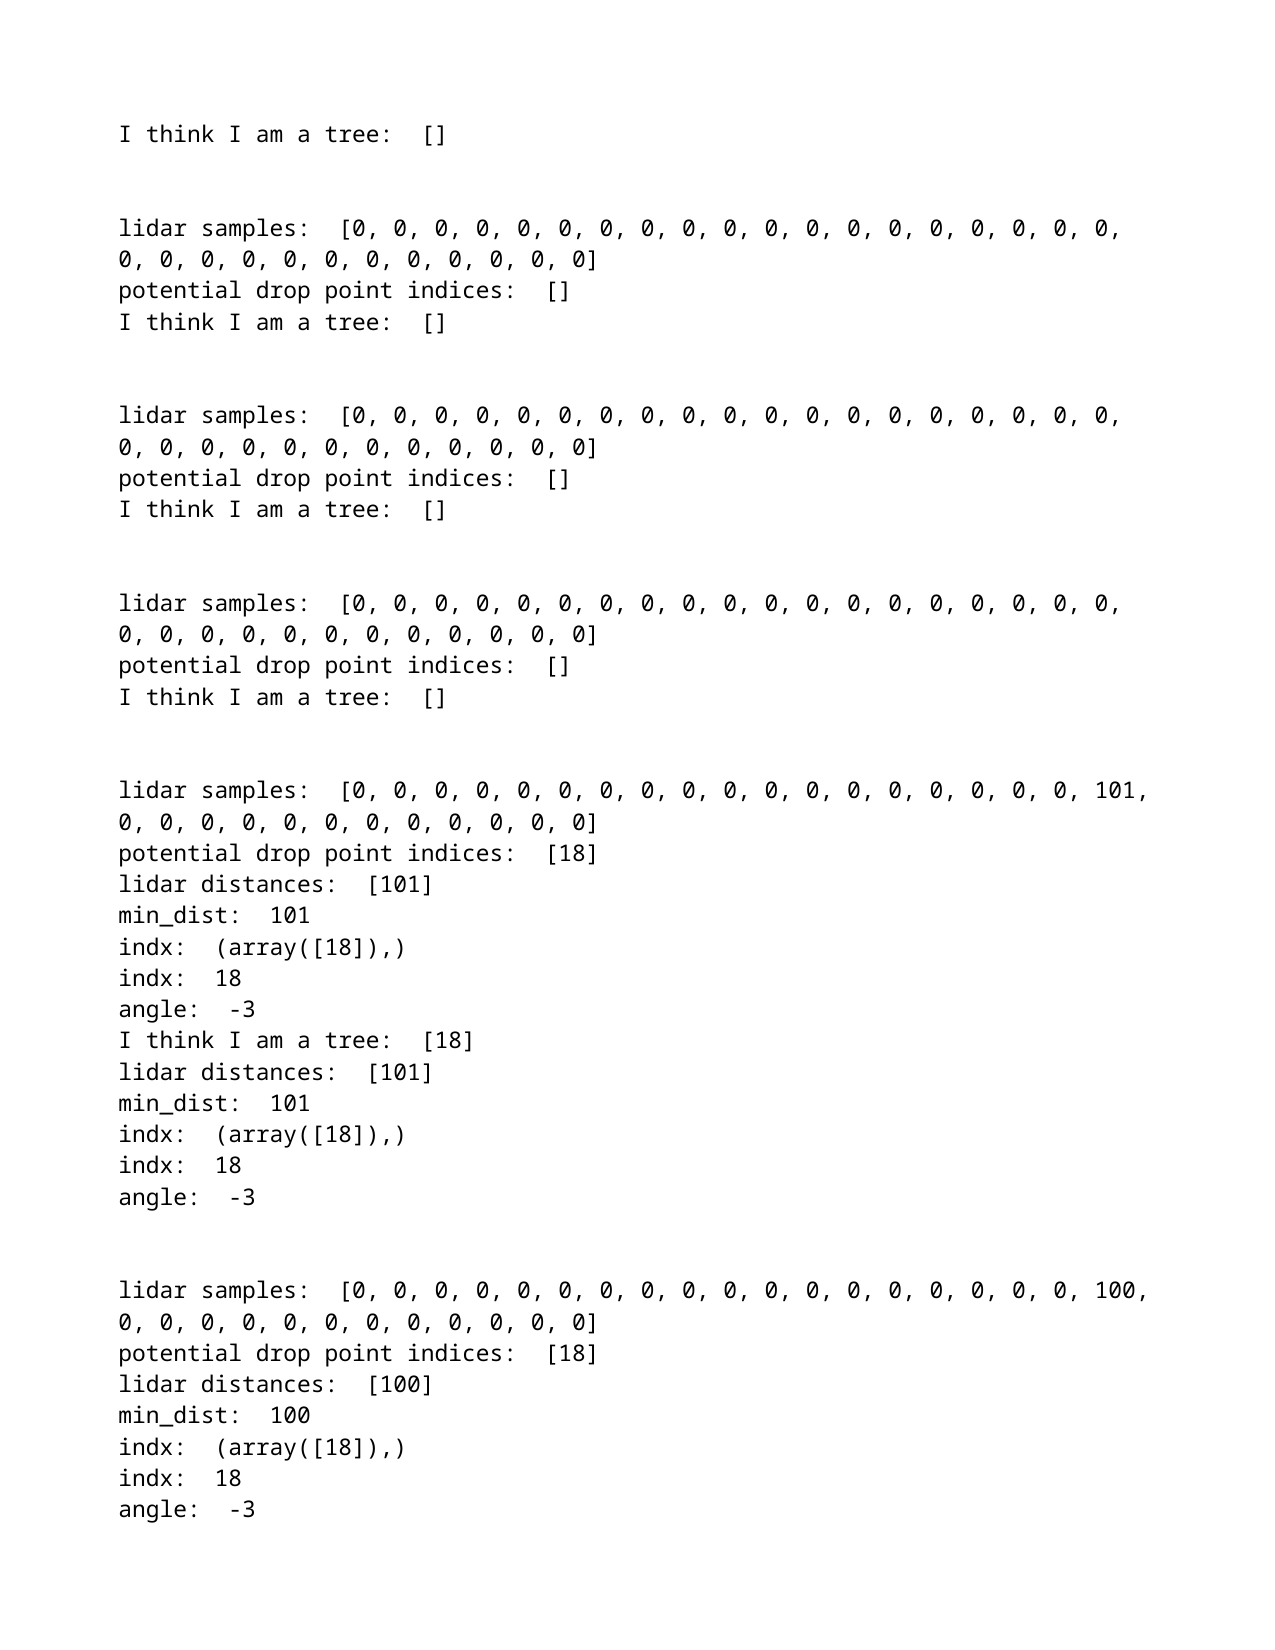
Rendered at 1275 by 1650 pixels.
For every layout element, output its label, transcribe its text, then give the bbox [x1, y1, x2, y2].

text I think I am a tree: [] [118, 118, 1157, 149]
text potential drop point indices: [] [118, 274, 1157, 306]
text lidar distances: [100] [118, 1368, 1157, 1399]
text indx: (array([18]),) [118, 1431, 1157, 1462]
text lidar samples: [0, 0, 0, 0, 0, 0, 0, 0, 0, 0, 0, 0, 0, 0, 0, 0, 0, 0, 0, 0, 0, 0, 0, 0, 0, 0, 0, 0, 0, 0, 0] [118, 212, 1157, 274]
text I think I am a tree: [] [118, 681, 1157, 712]
text potential drop point indices: [18] [118, 1337, 1157, 1368]
text I think I am a tree: [18] [118, 1024, 1157, 1056]
text I think I am a tree: [] [118, 493, 1157, 524]
text indx: 18 [118, 1149, 1157, 1181]
text lidar distances: [101] [118, 1056, 1157, 1087]
text lidar samples: [0, 0, 0, 0, 0, 0, 0, 0, 0, 0, 0, 0, 0, 0, 0, 0, 0, 0, 0, 0, 0, 0, 0, 0, 0, 0, 0, 0, 0, 0, 0] [118, 587, 1157, 649]
text min_dist: 101 [118, 899, 1157, 931]
text potential drop point indices: [] [118, 649, 1157, 681]
text angle: -3 [118, 993, 1157, 1024]
text lidar samples: [0, 0, 0, 0, 0, 0, 0, 0, 0, 0, 0, 0, 0, 0, 0, 0, 0, 0, 101, 0, 0, 0, 0, 0, 0, 0, 0, 0, 0, 0, 0] [118, 774, 1157, 837]
text lidar samples: [0, 0, 0, 0, 0, 0, 0, 0, 0, 0, 0, 0, 0, 0, 0, 0, 0, 0, 0, 0, 0, 0, 0, 0, 0, 0, 0, 0, 0, 0, 0] [118, 399, 1157, 462]
text lidar distances: [101] [118, 868, 1157, 899]
text indx: 18 [118, 962, 1157, 993]
text indx: (array([18]),) [118, 1118, 1157, 1149]
text min_dist: 101 [118, 1087, 1157, 1118]
text potential drop point indices: [18] [118, 837, 1157, 868]
text potential drop point indices: [] [118, 462, 1157, 493]
text min_dist: 100 [118, 1399, 1157, 1431]
text angle: -3 [118, 1181, 1157, 1212]
text indx: 18 [118, 1462, 1157, 1493]
text angle: -3 [118, 1493, 1157, 1524]
text indx: (array([18]),) [118, 931, 1157, 962]
text lidar samples: [0, 0, 0, 0, 0, 0, 0, 0, 0, 0, 0, 0, 0, 0, 0, 0, 0, 0, 100, 0, 0, 0, 0, 0, 0, 0, 0, 0, 0, 0, 0] [118, 1274, 1157, 1337]
text I think I am a tree: [] [118, 306, 1157, 337]
